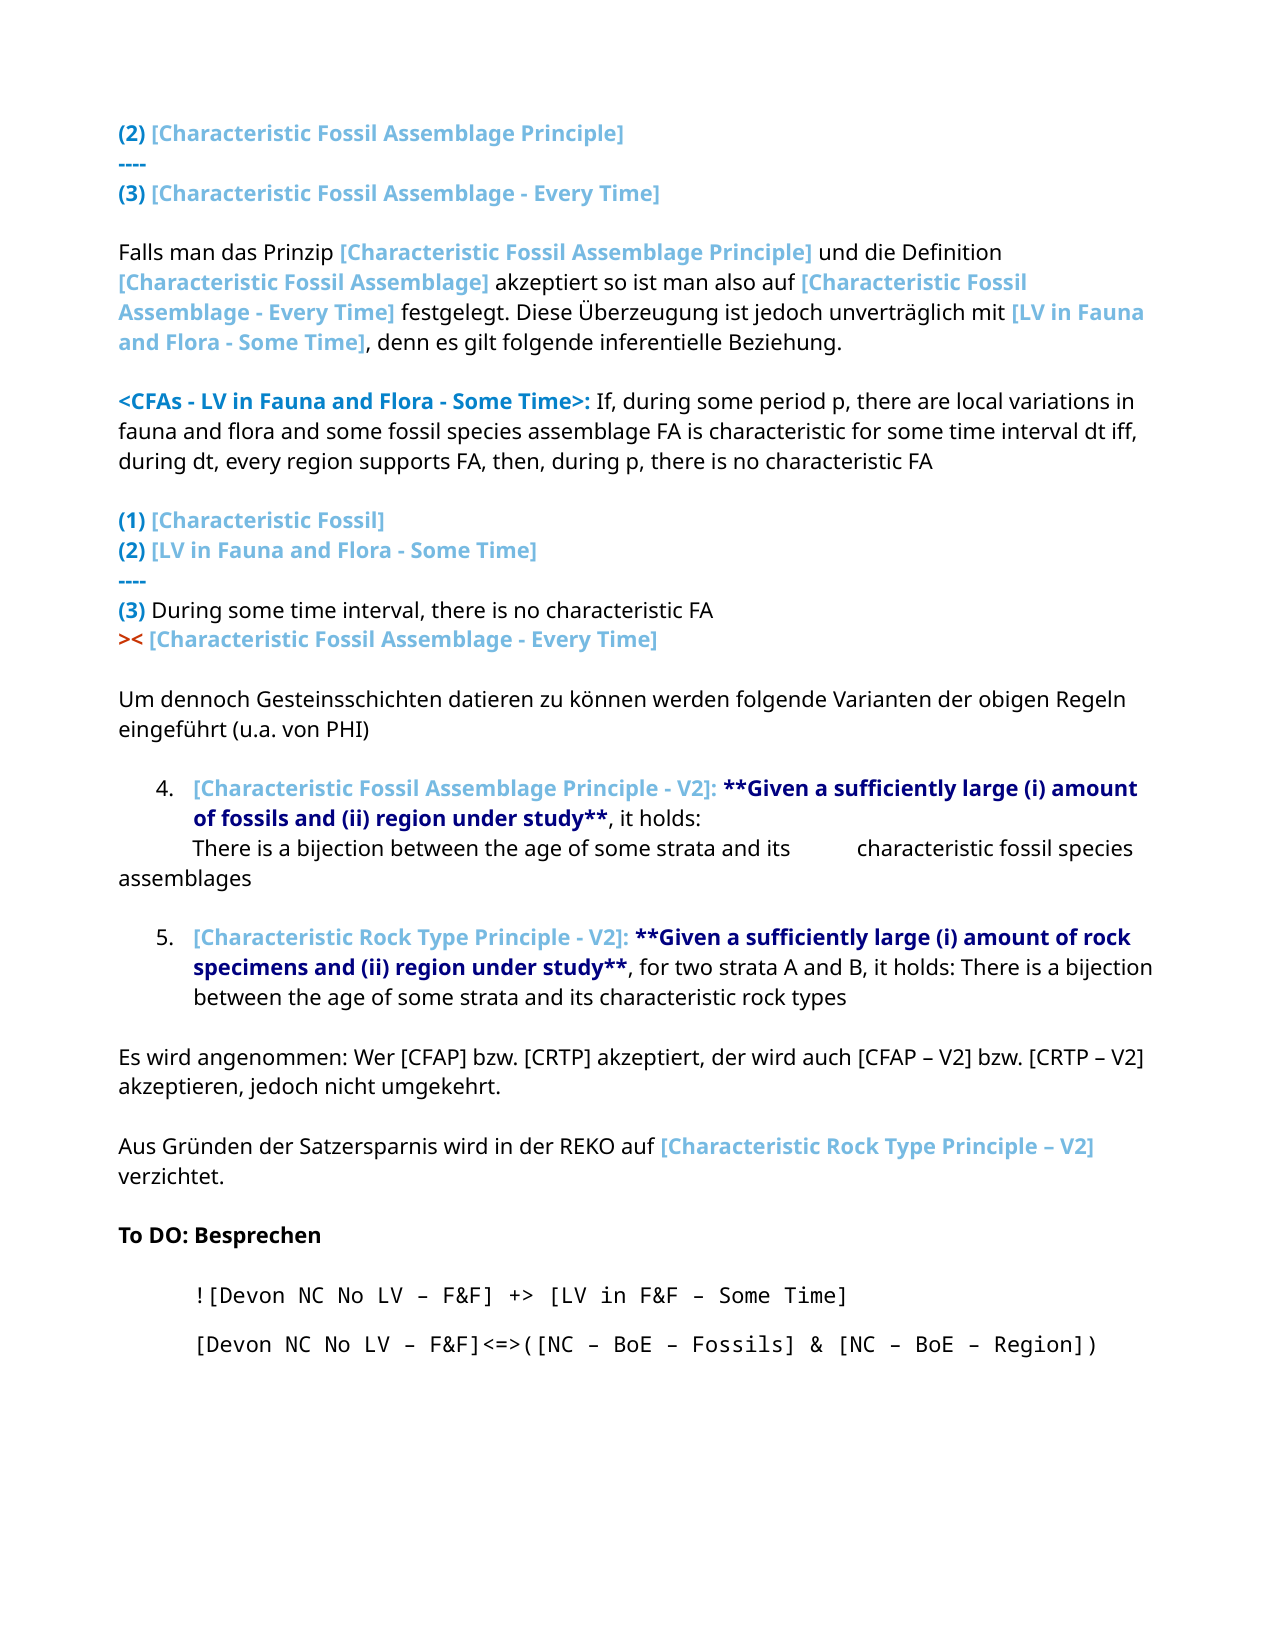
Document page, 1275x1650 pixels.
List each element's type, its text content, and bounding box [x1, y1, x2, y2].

list [Devon NC No LV – F&F]<=>([NC – BoE – Fossils] & [NC – BoE – Region]) [156, 1329, 1157, 1358]
text (2) [Characteristic Fossil Assemblage Principle] [118, 118, 1157, 148]
list ![Devon NC No LV – F&F] +> [LV in F&F – Some Time] [156, 1280, 1157, 1310]
text >< [Characteristic Fossil Assemblage - Every Time] [118, 624, 1157, 654]
list [Characteristic Fossil Assemblage Principle - V2]: **Given a sufficiently large (i) amount of fossils and (ii) region under study**, it holds: [156, 773, 1157, 833]
text ---- [118, 148, 1157, 178]
text Um dennoch Gesteinsschichten datieren zu können werden folgende Varianten der obigen Regeln eingeführt (u.a. von PHI) [118, 684, 1157, 744]
text To DO: Besprechen [118, 1220, 1157, 1250]
text There is a bijection between the age of some strata and its characteristic fossil species assemblages [118, 833, 1157, 893]
text (1) [Characteristic Fossil] [118, 505, 1157, 535]
text (3) [Characteristic Fossil Assemblage - Every Time] [118, 178, 1157, 207]
text Es wird angenommen: Wer [CFAP] bzw. [CRTP] akzeptiert, der wird auch [CFAP – V2] bzw. [CRTP – V2] akzeptieren, jedoch nicht umgekehrt. [118, 1042, 1157, 1101]
text (3) During some time interval, there is no characteristic FA [118, 595, 1157, 624]
list [Characteristic Rock Type Principle - V2]: **Given a sufficiently large (i) amount of rock specimens and (ii) region under study**, for two strata A and B, it holds: There is a bijection between the age of some strata and its characteristic rock types [156, 922, 1157, 1012]
text ---- [118, 565, 1157, 595]
text (2) [LV in Fauna and Flora - Some Time] [118, 535, 1157, 565]
text <CFAs - LV in Fauna and Flora - Some Time>: If, during some period p, there are local variations in fauna and flora and some fossil species assemblage FA is characteristic for some time interval dt iff, during dt, every region supports FA, then, during p, there is no characteristic FA [118, 386, 1157, 476]
text Falls man das Prinzip [Characteristic Fossil Assemblage Principle] und die Definition [Characteristic Fossil Assemblage] akzeptiert so ist man also auf [Characteristic Fossil Assemblage - Every Time] festgelegt. Diese Überzeugung ist jedoch unverträglich mit [LV in Fauna and Flora - Some Time], denn es gilt folgende inferentielle Beziehung. [118, 237, 1157, 356]
text Aus Gründen der Satzersparnis wird in der REKO auf [Characteristic Rock Type Principle – V2] verzichtet. [118, 1131, 1157, 1191]
